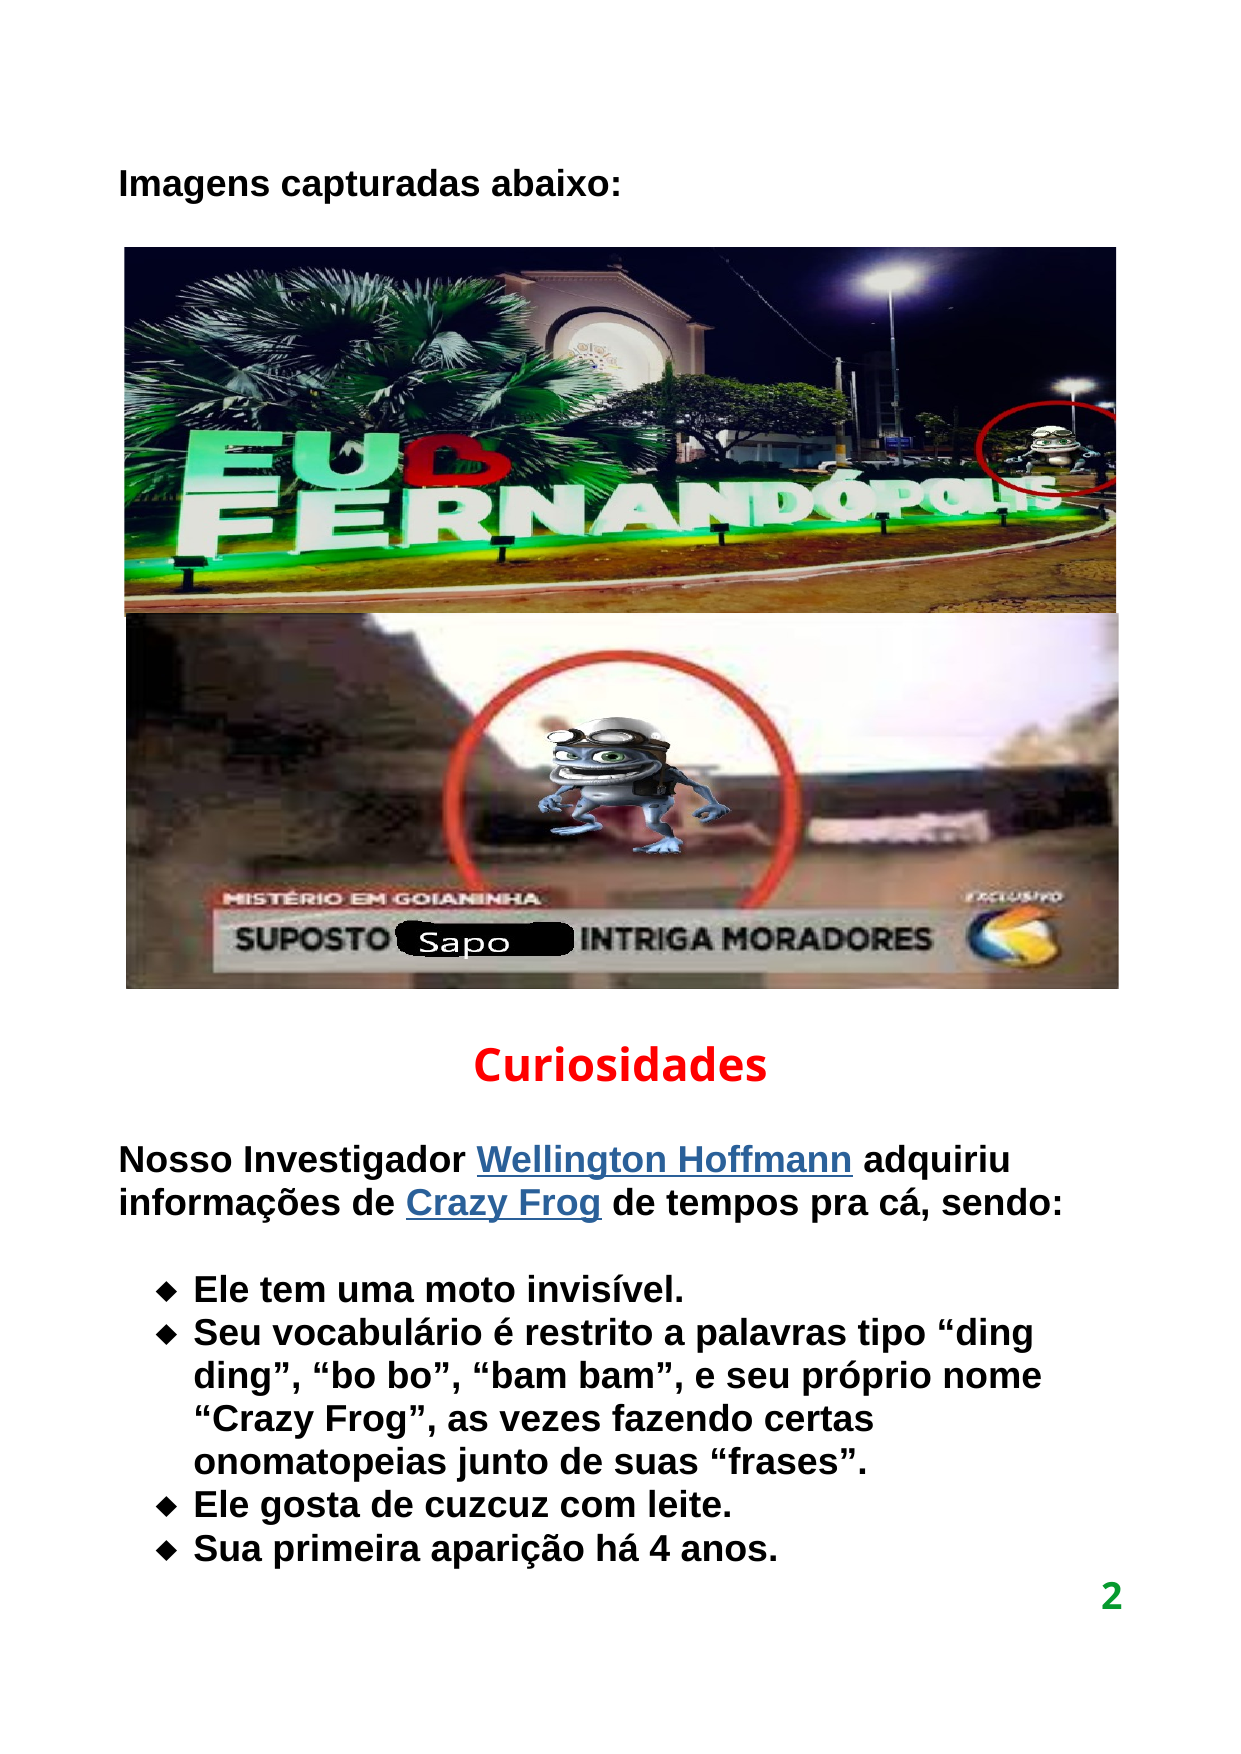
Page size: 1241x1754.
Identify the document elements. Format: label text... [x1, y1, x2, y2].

list Ele tem uma moto invisível. [156, 1267, 1122, 1310]
list Ele gosta de cuzcuz com leite. [156, 1483, 1122, 1526]
list Seu vocabulário é restrito a palavras tipo “ding ding”, “bo bo”, “bam bam”, e seu próprio nome “Crazy Frog”, as vezes fazendo certas onomatopeias junto de suas “frases”. [156, 1310, 1122, 1483]
text Nosso Investigador Wellington Hoffmann adquiriu informações de Crazy Frog de tempos pra cá, sendo: [118, 1137, 1122, 1224]
text 2 [118, 1569, 1122, 1620]
list Sua primeira aparição há 4 anos. [156, 1526, 1122, 1569]
text Curiosidades [118, 1032, 1122, 1094]
text Imagens capturadas abaixo: [118, 161, 1122, 204]
picture [124, 247, 1119, 989]
